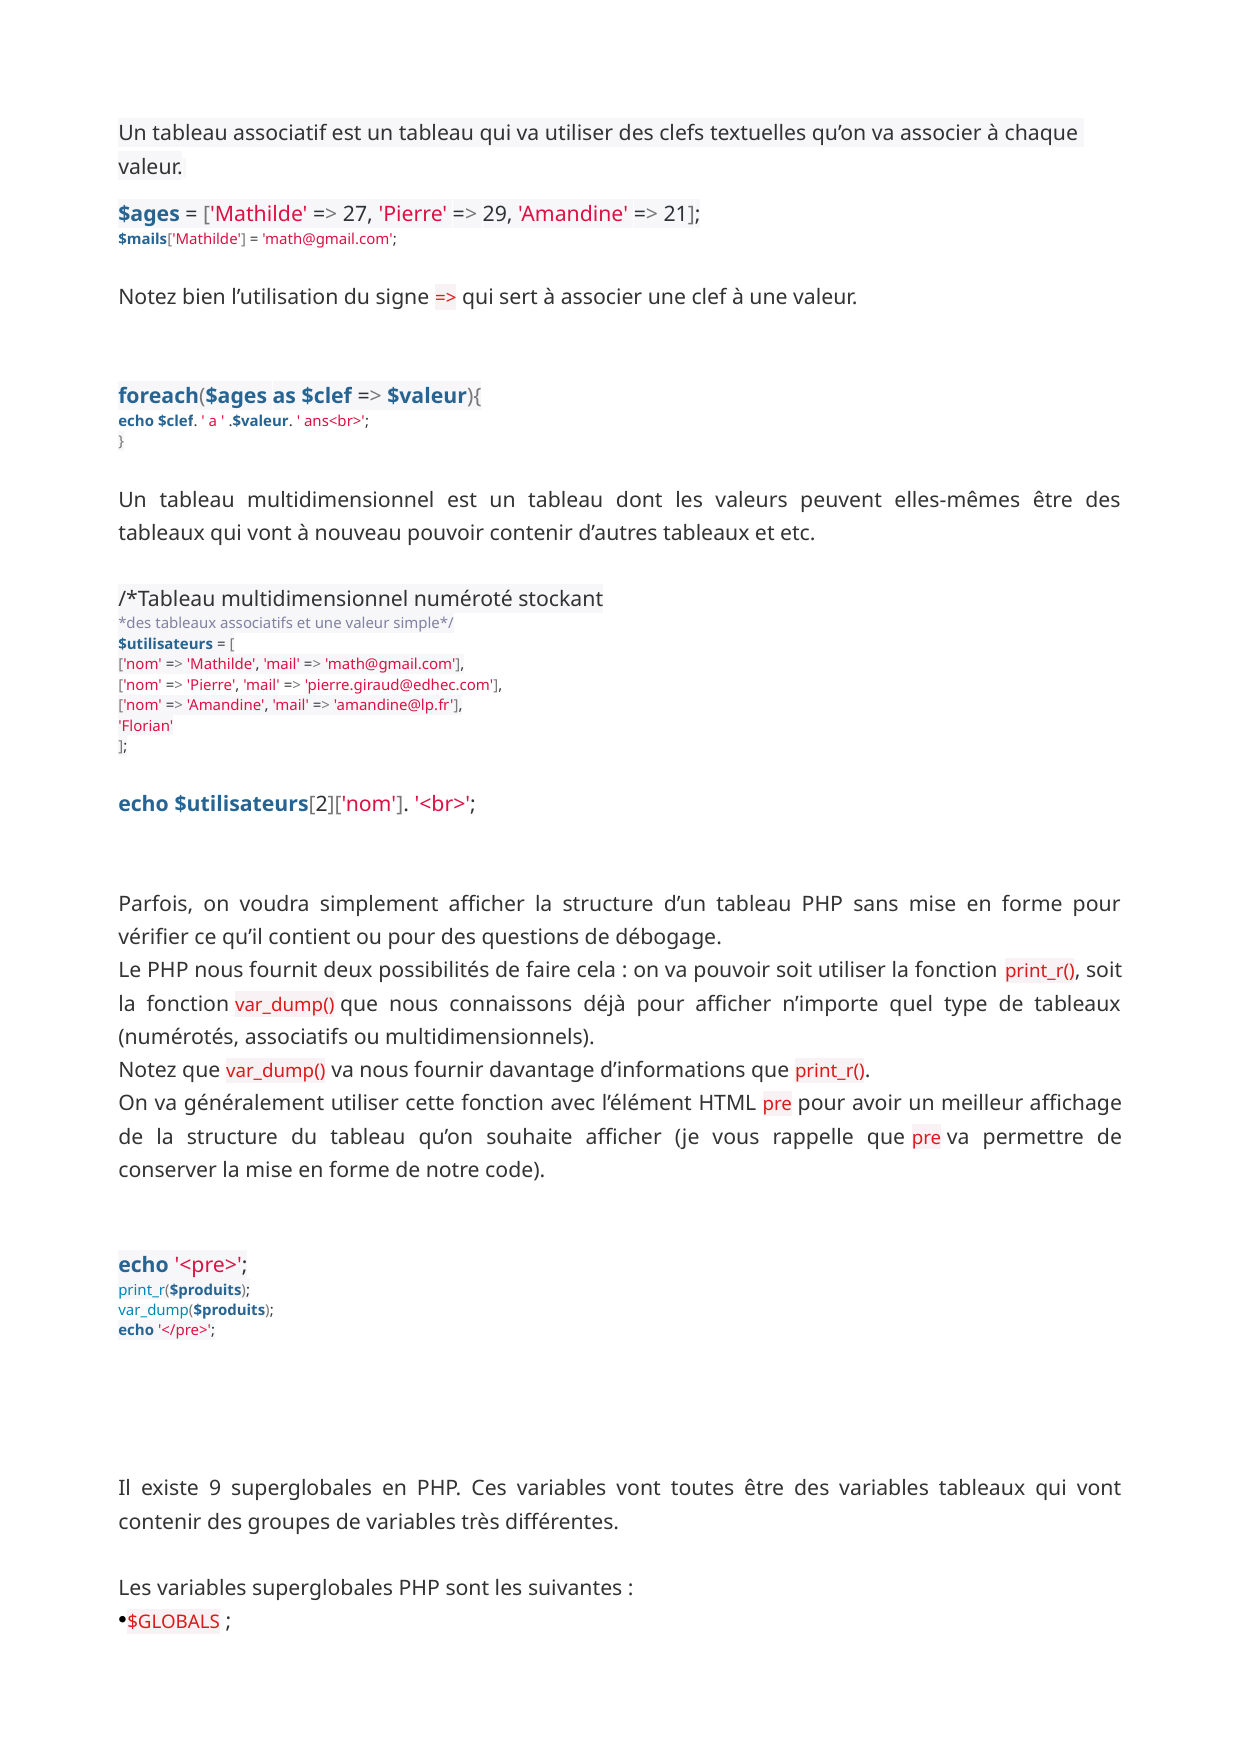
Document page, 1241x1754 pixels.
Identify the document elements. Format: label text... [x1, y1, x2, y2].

text var_dump($produits); [118, 1299, 1122, 1320]
text echo '</pre>'; [118, 1320, 1122, 1340]
text Parfois, on voudra simplement afficher la structure d’un tableau PHP sans mise en forme pour vérifier ce qu’il contient ou pour des questions de débogage. [118, 889, 1122, 951]
text echo '<pre>'; [118, 1221, 1122, 1279]
text /*Tableau multidimensionnel numéroté stockant [118, 584, 1122, 613]
text Un tableau multidimensionnel est un tableau dont les valeurs peuvent elles-mêmes être des tableaux qui vont à nouveau pouvoir contenir d’autres tableaux et etc. [118, 484, 1122, 546]
text *des tableaux associatifs et une valeur simple*/ [118, 613, 1122, 633]
list $GLOBALS ; [118, 1606, 1122, 1635]
text } [118, 431, 1122, 451]
text Notez bien l’utilisation du signe => qui sert à associer une clef à une valeur. [118, 248, 1122, 311]
text Notez que var_dump() va nous fournir davantage d’informations que print_r(). [118, 1055, 1122, 1084]
text Il existe 9 superglobales en PHP. Ces variables vont toutes être des variables tableaux qui vont contenir des groupes de variables très différentes. [118, 1473, 1122, 1535]
text ['nom' => 'Pierre', 'mail' => 'pierre.giraud@edhec.com'], [118, 674, 1122, 694]
text ['nom' => 'Amandine', 'mail' => 'amandine@lp.fr'], [118, 694, 1122, 715]
text $mails['Mathilde'] = 'math@gmail.com'; [118, 228, 1122, 248]
text echo $utilisateurs[2]['nom']. '<br>'; [118, 789, 1122, 818]
text Le PHP nous fournit deux possibilités de faire cela : on va pouvoir soit utiliser la fonction print_r(), soit la fonction var_dump() que nous connaissons déjà pour afficher n’importe quel type de tableaux (numérotés, associatifs ou multidimensionnels). [118, 955, 1122, 1051]
text On va généralement utiliser cette fonction avec l’élément HTML pre pour avoir un meilleur affichage de la structure du tableau qu’on souhaite afficher (je vous rappelle que pre va permettre de conserver la mise en forme de notre code). [118, 1088, 1122, 1183]
text ]; [118, 735, 1122, 756]
text 'Florian' [118, 715, 1122, 735]
text ['nom' => 'Mathilde', 'mail' => 'math@gmail.com'], [118, 654, 1122, 674]
text Les variables superglobales PHP sont les suivantes : [118, 1573, 1122, 1602]
text foreach($ages as $clef => $valeur){ [118, 381, 1122, 410]
text $ages = ['Mathilde' => 27, 'Pierre' => 29, 'Amandine' => 21]; [118, 199, 1122, 228]
text echo $clef. ' a ' .$valeur. ' ans<br>'; [118, 410, 1122, 431]
text Un tableau associatif est un tableau qui va utiliser des clefs textuelles qu’on va associer à chaque valeur. [118, 118, 1122, 180]
text $utilisateurs = [ [118, 633, 1122, 654]
text print_r($produits); [118, 1279, 1122, 1299]
